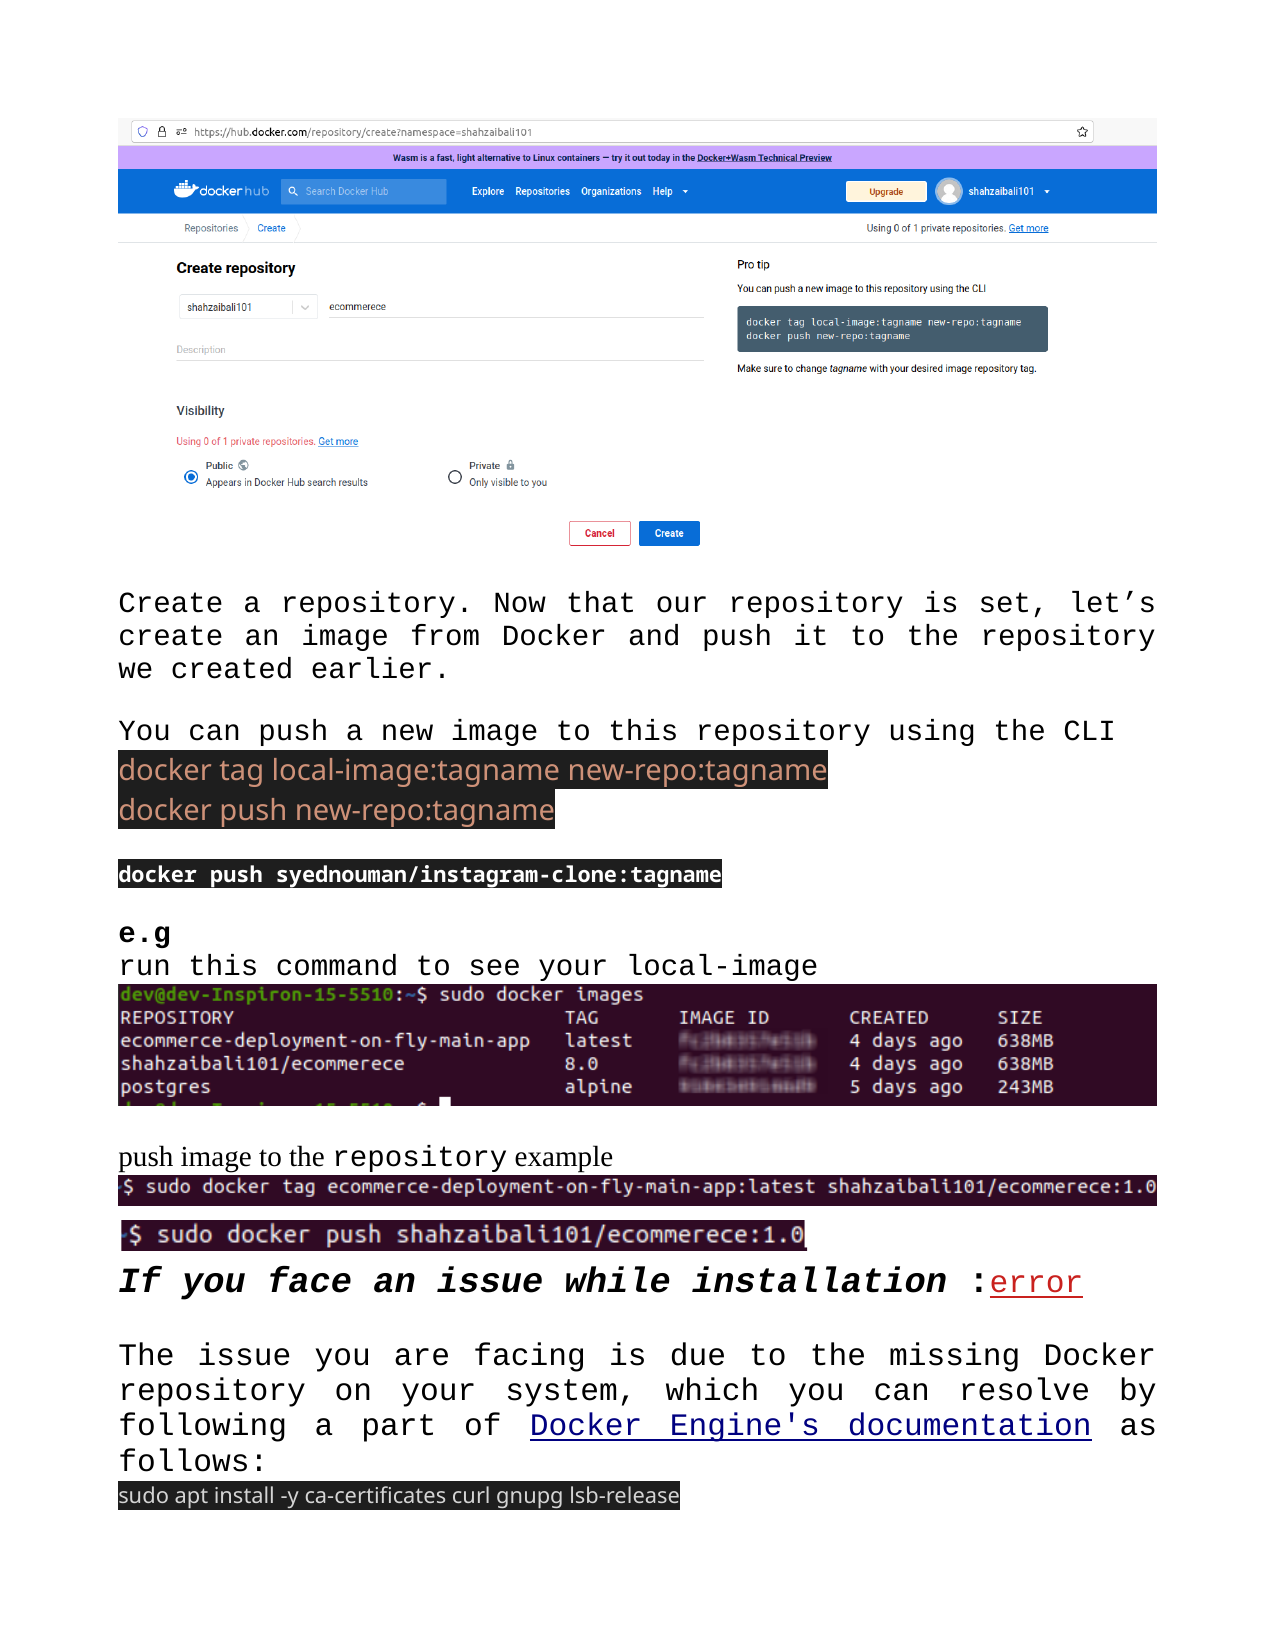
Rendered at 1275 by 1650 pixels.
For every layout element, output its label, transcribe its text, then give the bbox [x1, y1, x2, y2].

picture [118, 1175, 1157, 1206]
text run this command to see your local-image [118, 951, 1157, 984]
text Create a repository. Now that our repository is set, let’s create an image from Docker and push it to the repository we created earlier. [118, 588, 1157, 687]
text docker push new-repo:tagname [118, 789, 1157, 829]
text docker push syednouman/instagram-clone:tagname [118, 858, 1157, 888]
text push image to the repository example [118, 1139, 1157, 1175]
picture [118, 118, 1157, 560]
text e.g [118, 918, 1157, 951]
text docker tag local-image:tagname new-repo:tagname [118, 749, 1157, 789]
picture [118, 984, 1157, 1106]
text The issue you are facing is due to the missing Docker repository on your system, which you can resolve by following a part of Docker Engine's documentation as follows: [118, 1339, 1157, 1481]
text You can push a new image to this repository using the CLI [118, 716, 1157, 749]
text sudo apt install -y ca-certificates curl gnupg lsb-release [118, 1481, 1157, 1510]
text If you face an issue while installation :error [118, 1263, 1157, 1303]
picture [121, 1220, 808, 1251]
